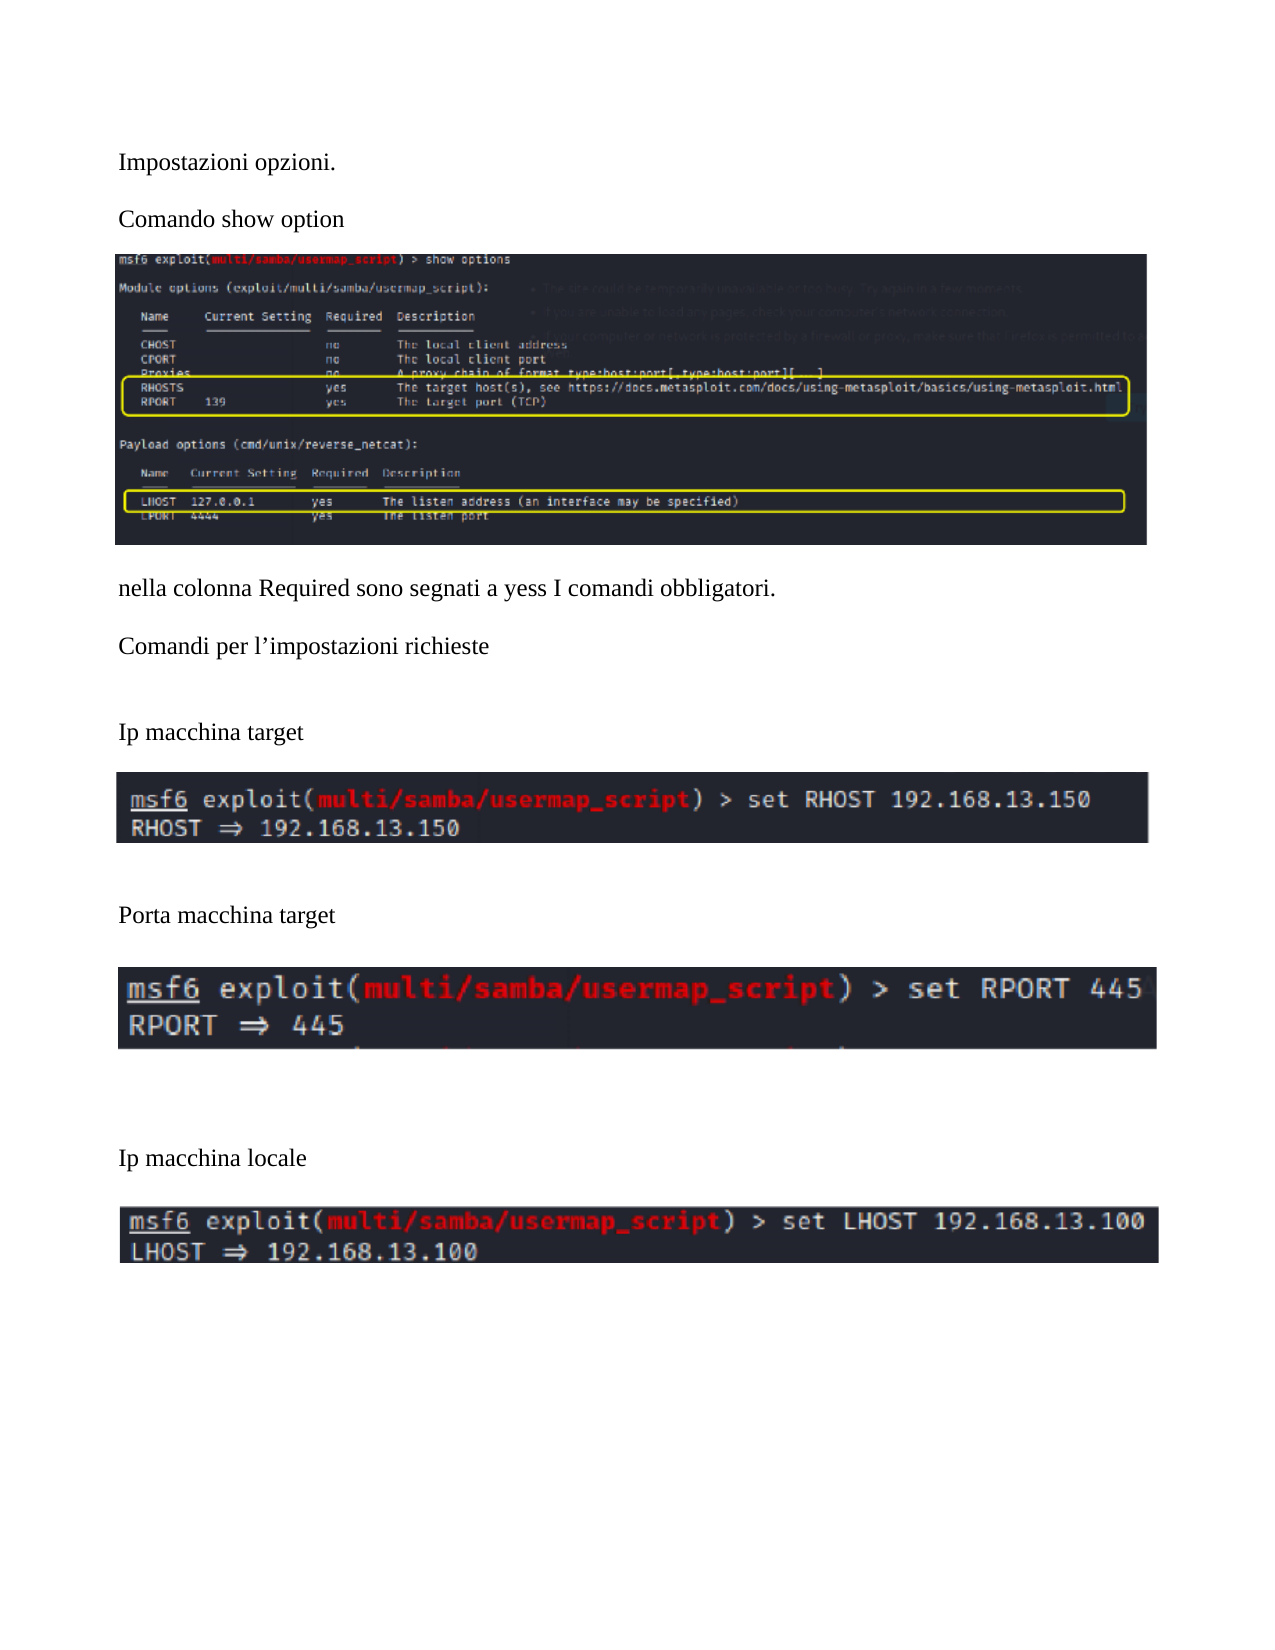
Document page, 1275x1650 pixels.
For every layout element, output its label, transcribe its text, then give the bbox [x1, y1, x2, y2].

picture [118, 967, 1157, 1057]
picture [119, 1205, 1159, 1263]
text Comando show option [118, 204, 1157, 233]
text Impostazioni opzioni. [118, 147, 1157, 176]
text Porta macchina target [118, 900, 1157, 929]
picture [116, 772, 1155, 843]
text Ip macchina target [118, 717, 1157, 746]
picture [115, 254, 1154, 545]
text Comandi per l’impostazioni richieste [118, 631, 1157, 659]
text nella colonna Required sono segnati a yess I comandi obbligatori. [118, 573, 1157, 602]
text Ip macchina locale [118, 1143, 1157, 1171]
